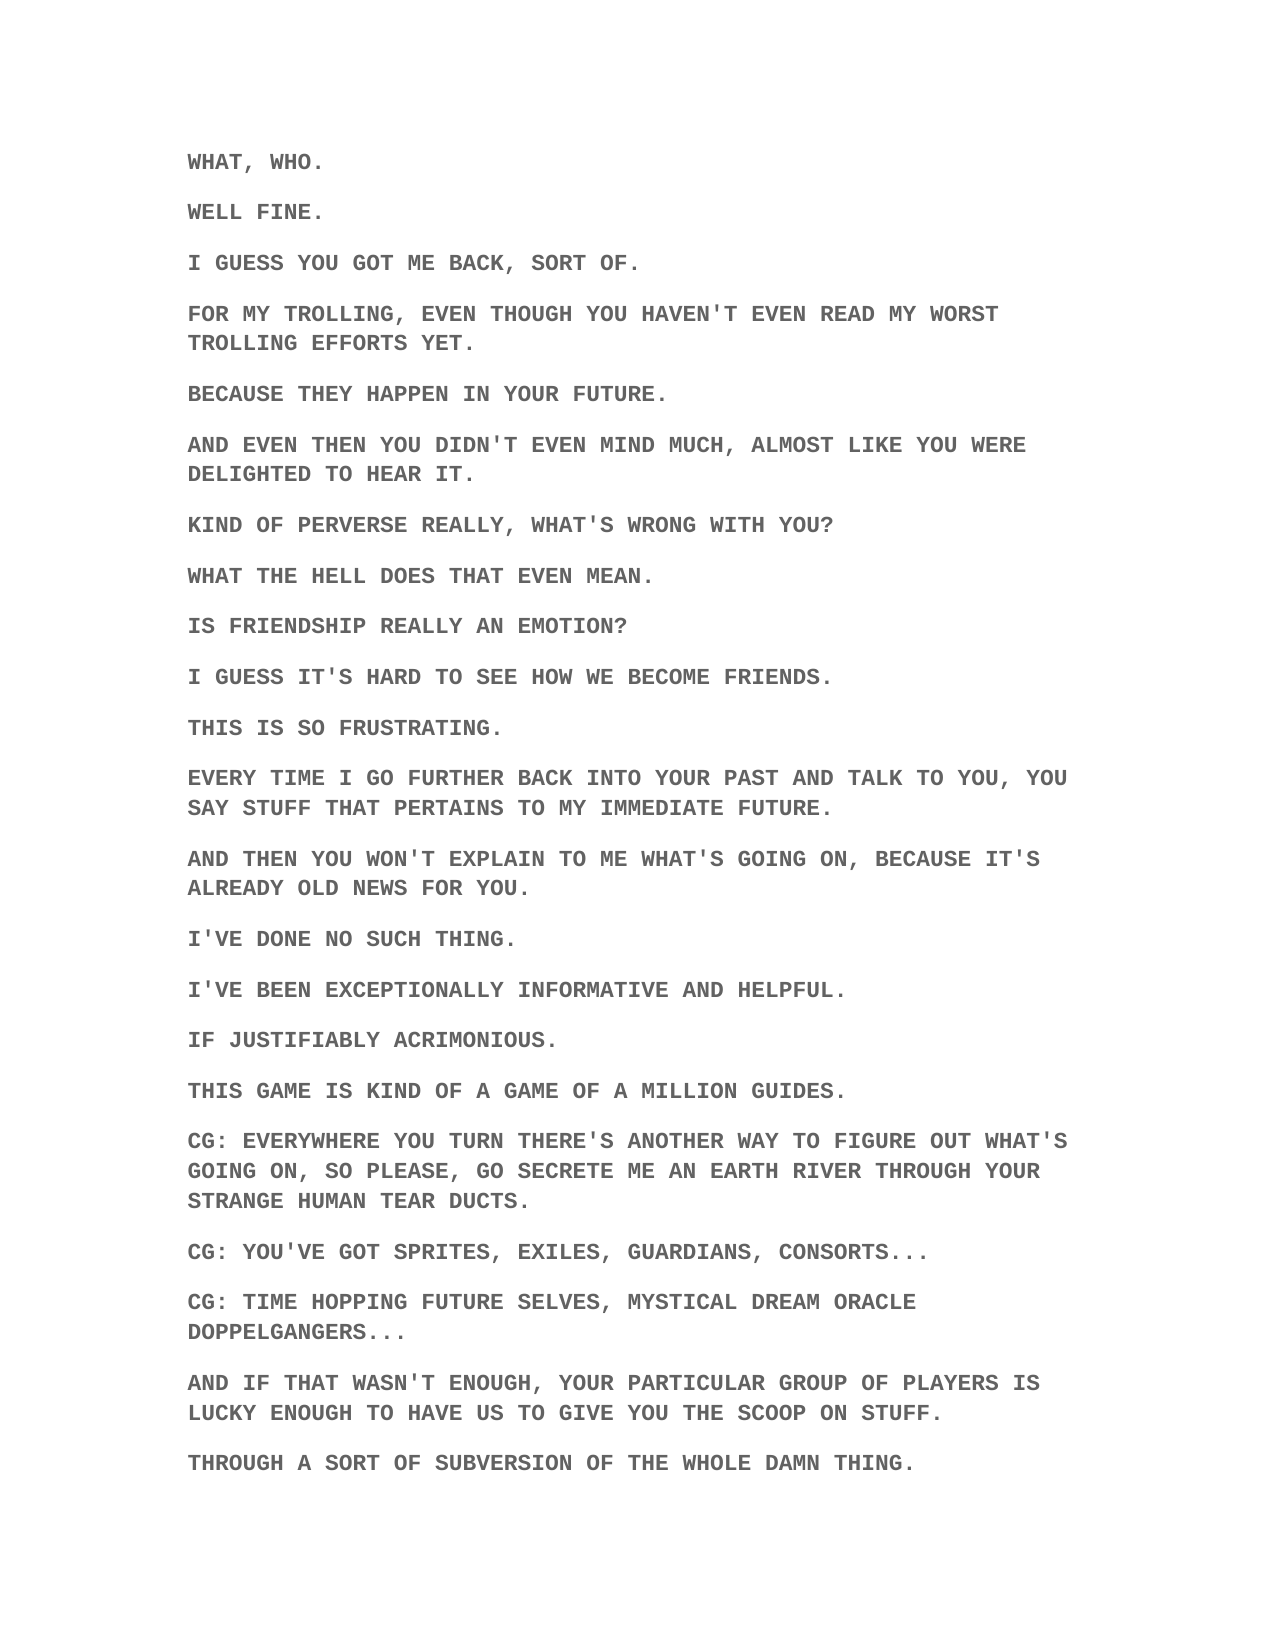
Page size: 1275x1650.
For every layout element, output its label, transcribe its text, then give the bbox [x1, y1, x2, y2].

text CG: EVERYWHERE YOU TURN THERE'S ANOTHER WAY TO FIGURE OUT WHAT'S GOING ON, SO PLEASE, GO SECRETE ME AN EARTH RIVER THROUGH YOUR STRANGE HUMAN TEAR DUCTS. [187, 1130, 1087, 1215]
text IF JUSTIFIABLY ACRIMONIOUS. [187, 1028, 1087, 1054]
text CG: YOU'VE GOT SPRITES, EXILES, GUARDIANS, CONSORTS... [187, 1240, 1087, 1266]
text FOR MY TROLLING, EVEN THOUGH YOU HAVEN'T EVEN READ MY WORST TROLLING EFFORTS YET. [187, 302, 1087, 358]
text EVERY TIME I GO FURTHER BACK INTO YOUR PAST AND TALK TO YOU, YOU SAY STUFF THAT PERTAINS TO MY IMMEDIATE FUTURE. [187, 766, 1087, 822]
text THIS GAME IS KIND OF A GAME OF A MILLION GUIDES. [187, 1079, 1087, 1105]
text I'VE BEEN EXCEPTIONALLY INFORMATIVE AND HELPFUL. [187, 978, 1087, 1004]
text KIND OF PERVERSE REALLY, WHAT'S WRONG WITH YOU? [187, 513, 1087, 539]
text WHAT, WHO. [187, 150, 1087, 176]
text BECAUSE THEY HAPPEN IN YOUR FUTURE. [187, 382, 1087, 408]
text AND IF THAT WASN'T ENOUGH, YOUR PARTICULAR GROUP OF PLAYERS IS LUCKY ENOUGH TO HAVE US TO GIVE YOU THE SCOOP ON STUFF. [187, 1371, 1087, 1427]
text AND EVEN THEN YOU DIDN'T EVEN MIND MUCH, ALMOST LIKE YOU WERE DELIGHTED TO HEAR IT. [187, 433, 1087, 489]
text WHAT THE HELL DOES THAT EVEN MEAN. [187, 564, 1087, 590]
text I GUESS IT'S HARD TO SEE HOW WE BECOME FRIENDS. [187, 665, 1087, 691]
text CG: TIME HOPPING FUTURE SELVES, MYSTICAL DREAM ORACLE DOPPELGANGERS... [187, 1291, 1087, 1346]
text I'VE DONE NO SUCH THING. [187, 927, 1087, 953]
text THROUGH A SORT OF SUBVERSION OF THE WHOLE DAMN THING. [187, 1451, 1087, 1477]
text WELL FINE. [187, 201, 1087, 227]
text I GUESS YOU GOT ME BACK, SORT OF. [187, 251, 1087, 277]
text IS FRIENDSHIP REALLY AN EMOTION? [187, 614, 1087, 641]
text THIS IS SO FRUSTRATING. [187, 716, 1087, 742]
text AND THEN YOU WON'T EXPLAIN TO ME WHAT'S GOING ON, BECAUSE IT'S ALREADY OLD NEWS FOR YOU. [187, 847, 1087, 903]
